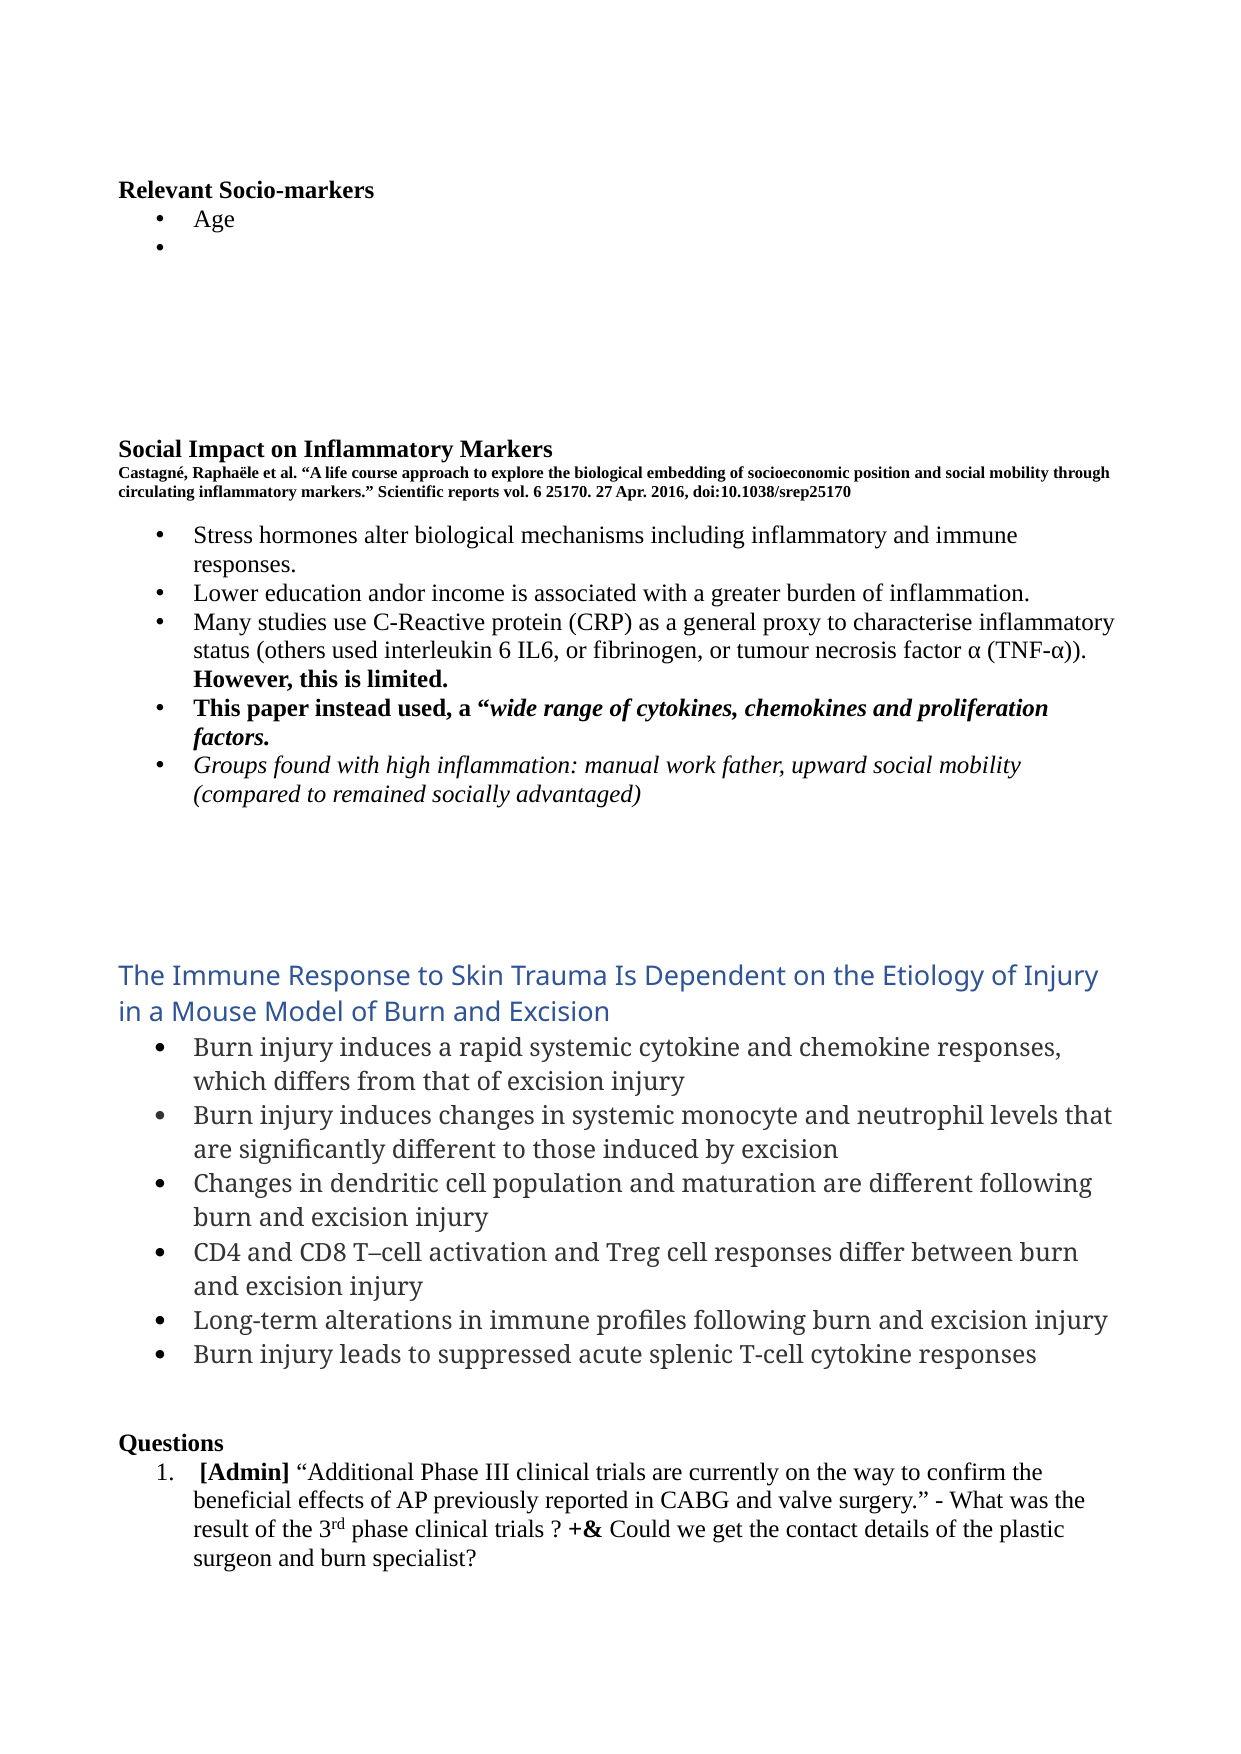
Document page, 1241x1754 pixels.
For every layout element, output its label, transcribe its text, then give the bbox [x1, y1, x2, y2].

list Long-term alterations in immune profiles following burn and excision injury [156, 1302, 1122, 1336]
list Burn injury induces a rapid systemic cytokine and chemokine responses, which differs from that of excision injury [156, 1030, 1122, 1098]
list Many studies use C-Reactive protein (CRP) as a general proxy to characterise inflammatory status (others used interleukin 6 IL6, or fibrinogen, or tumour necrosis factor α (TNF-α)). However, this is limited. [156, 607, 1122, 693]
list Stress hormones alter biological mechanisms including inflammatory and immune responses. [156, 521, 1122, 578]
list Lower education andor income is associated with a greater burden of inflammation. [156, 578, 1122, 607]
list Burn injury leads to suppressed acute splenic T-cell cytokine responses [156, 1336, 1122, 1370]
text Questions [118, 1428, 1122, 1457]
list Age [156, 204, 1122, 233]
subtitle The Immune Response to Skin Trauma Is Dependent on the Etiology of Injury in a Mouse Model of Burn and Excision [118, 956, 1122, 1030]
text Relevant Socio-markers [118, 176, 1122, 204]
list [Admin] “Additional Phase III clinical trials are currently on the way to confirm the beneficial effects of AP previously reported in CABG and valve surgery.” - What was the result of the 3rd phase clinical trials ? +& Could we get the contact details of the plastic surgeon and burn specialist? [156, 1457, 1122, 1572]
list Burn injury induces changes in systemic monocyte and neutrophil levels that are significantly different to those induced by excision [156, 1098, 1122, 1166]
list CD4 and CD8 T–cell activation and Treg cell responses differ between burn and excision injury [156, 1234, 1122, 1302]
list Changes in dendritic cell population and maturation are different following burn and excision injury [156, 1166, 1122, 1234]
list Groups found with high inflammation: manual work father, upward social mobility (compared to remained socially advantaged) [156, 751, 1122, 808]
list This paper instead used, a “wide range of cytokines, chemokines and proliferation factors. [156, 693, 1122, 751]
text Social Impact on Inflammatory Markers [118, 434, 1122, 463]
text Castagné, Raphaële et al. “A life course approach to explore the biological embedding of socioeconomic position and social mobility through circulating inflammatory markers.” Scientific reports vol. 6 25170. 27 Apr. 2016, doi:10.1038/srep25170 [118, 463, 1122, 501]
